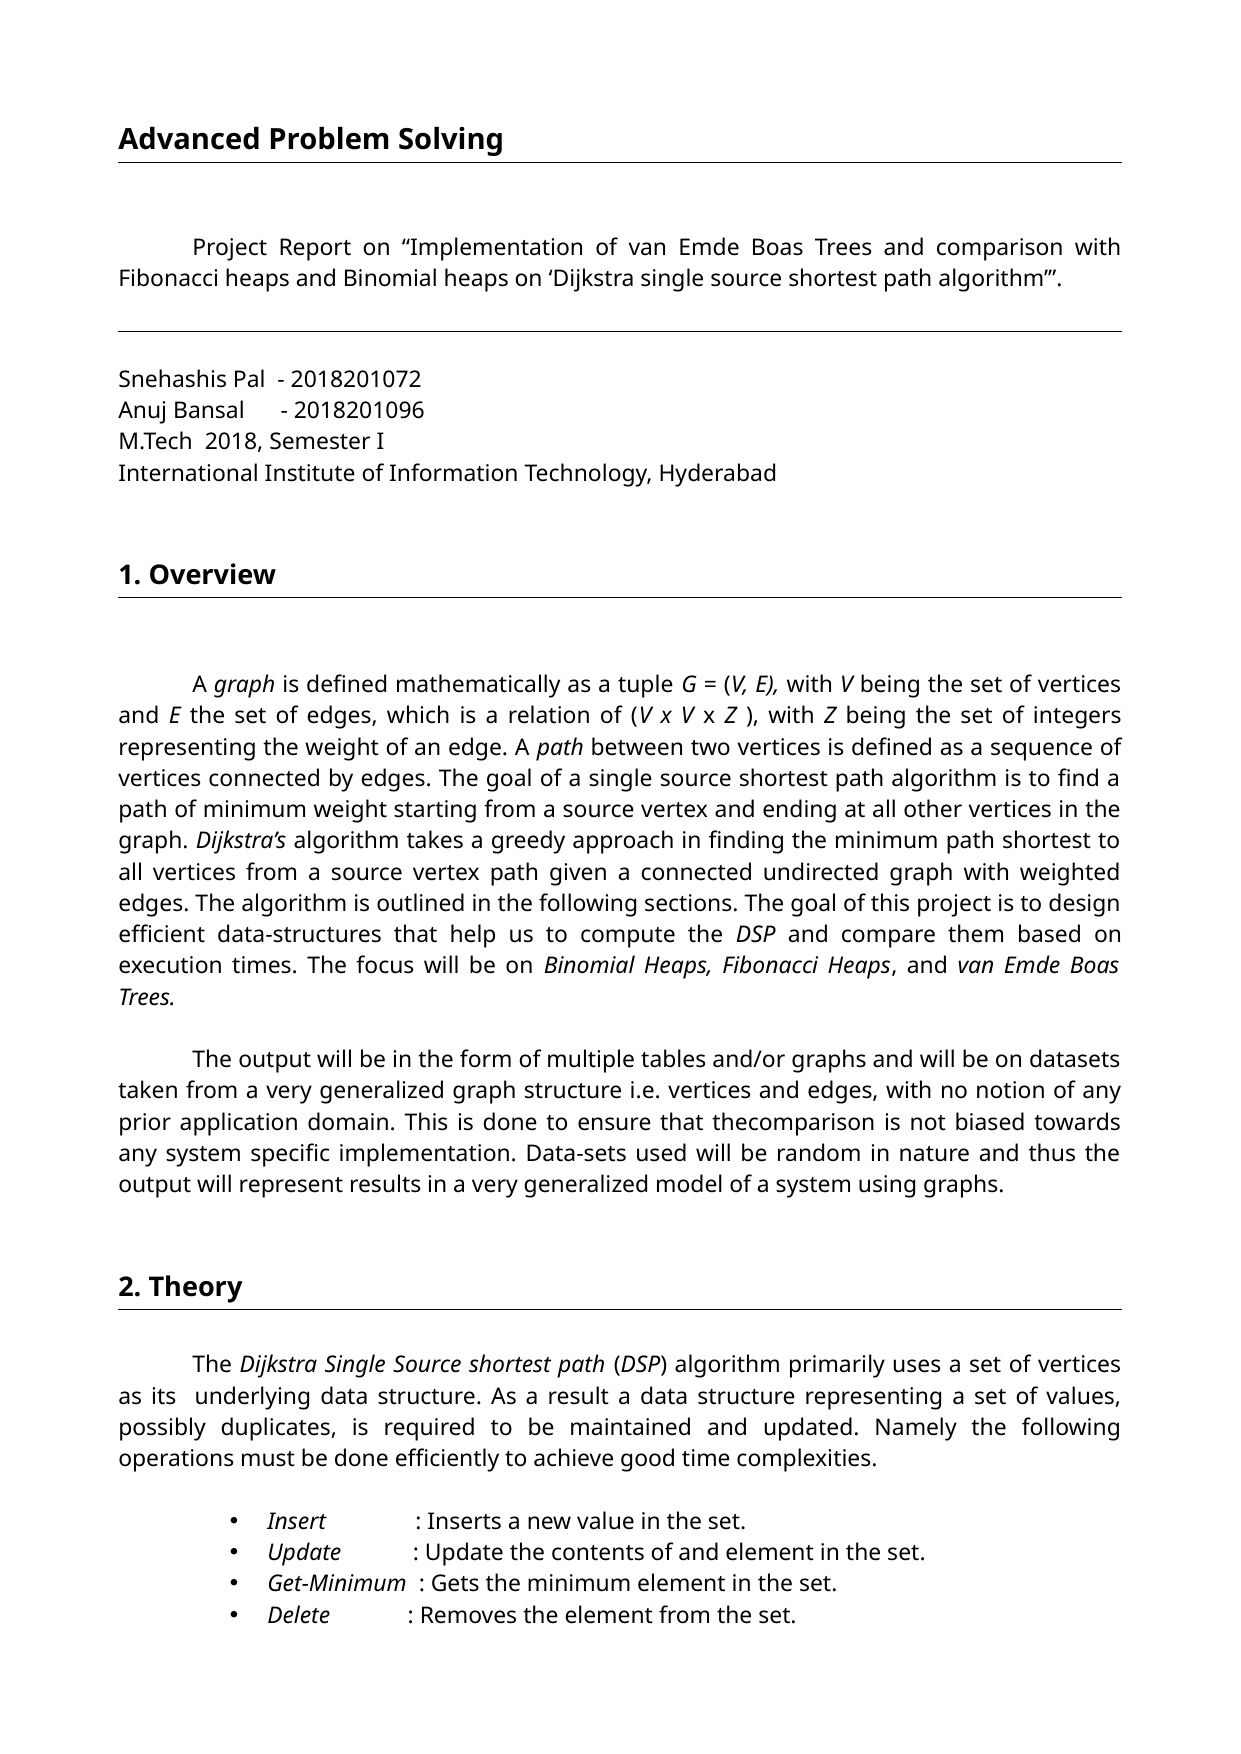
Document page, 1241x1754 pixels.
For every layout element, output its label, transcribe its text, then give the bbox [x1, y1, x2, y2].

text Project Report on “Implementation of van Emde Boas Trees and comparison with Fibonacci heaps and Binomial heaps on ‘Dijkstra single source shortest path algorithm’”. [118, 230, 1122, 293]
list Delete : Removes the element from the set. [229, 1598, 1122, 1630]
text M.Tech 2018, Semester I [118, 425, 1122, 456]
list Get-Minimum : Gets the minimum element in the set. [229, 1567, 1122, 1598]
text A graph is defined mathematically as a tuple G = (V, E), with V being the set of vertices and E the set of edges, which is a relation of (V x V x Z ), with Z being the set of integers representing the weight of an edge. A path between two vertices is defined as a sequence of vertices connected by edges. The goal of a single source shortest path algorithm is to find a path of minimum weight starting from a source vertex and ending at all other vertices in the graph. Dijkstra’s algorithm takes a greedy approach in finding the minimum path shortest to all vertices from a source vertex path given a connected undirected graph with weighted edges. The algorithm is outlined in the following sections. The goal of this project is to design efficient data-structures that help us to compute the DSP and compare them based on execution times. The focus will be on Binomial Heaps, Fibonacci Heaps, and van Emde Boas Trees. [118, 668, 1122, 1012]
text The Dijkstra Single Source shortest path (DSP) algorithm primarily uses a set of vertices as its underlying data structure. As a result a data structure representing a set of values, possibly duplicates, is required to be maintained and updated. Namely the following operations must be done efficiently to achieve good time complexities. [118, 1346, 1122, 1473]
text Anuj Bansal - 2018201096 [118, 394, 1122, 425]
text 2. Theory [118, 1267, 1122, 1309]
list Update : Update the contents of and element in the set. [229, 1536, 1122, 1567]
text Snehashis Pal - 2018201072 [118, 363, 1122, 394]
text Advanced Problem Solving [118, 118, 1122, 162]
text The output will be in the form of multiple tables and/or graphs and will be on datasets taken from a very generalized graph structure i.e. vertices and edges, with no notion of any prior application domain. This is done to ensure that thecomparison is not biased towards any system specific implementation. Data-sets used will be random in nature and thus the output will represent results in a very generalized model of a system using graphs. [118, 1043, 1122, 1199]
text International Institute of Information Technology, Hyderabad [118, 456, 1122, 488]
list Insert : Inserts a new value in the set. [229, 1505, 1122, 1536]
text 1. Overview [118, 556, 1122, 597]
